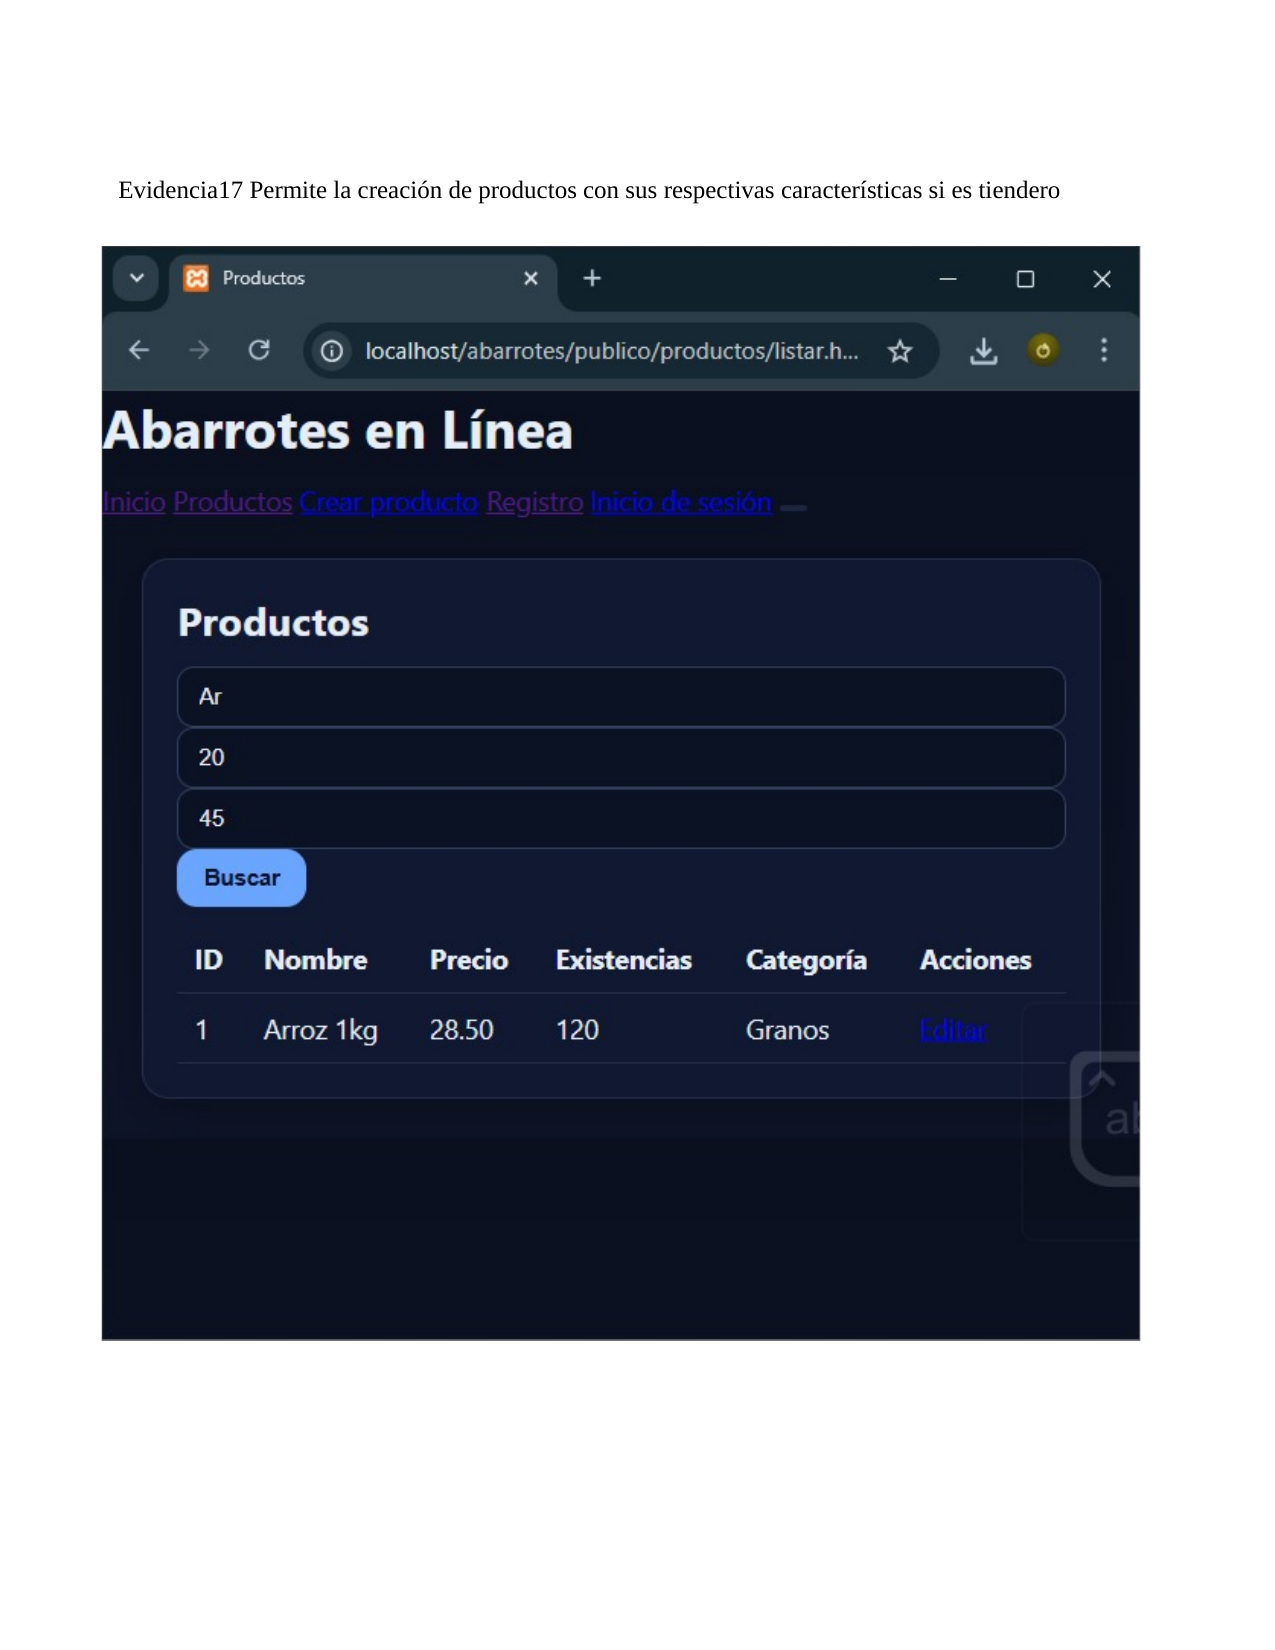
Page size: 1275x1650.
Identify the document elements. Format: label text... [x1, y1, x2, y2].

picture [101, 246, 1141, 1341]
text Evidencia17 Permite la creación de productos con sus respectivas características si es tiendero [118, 176, 1157, 204]
